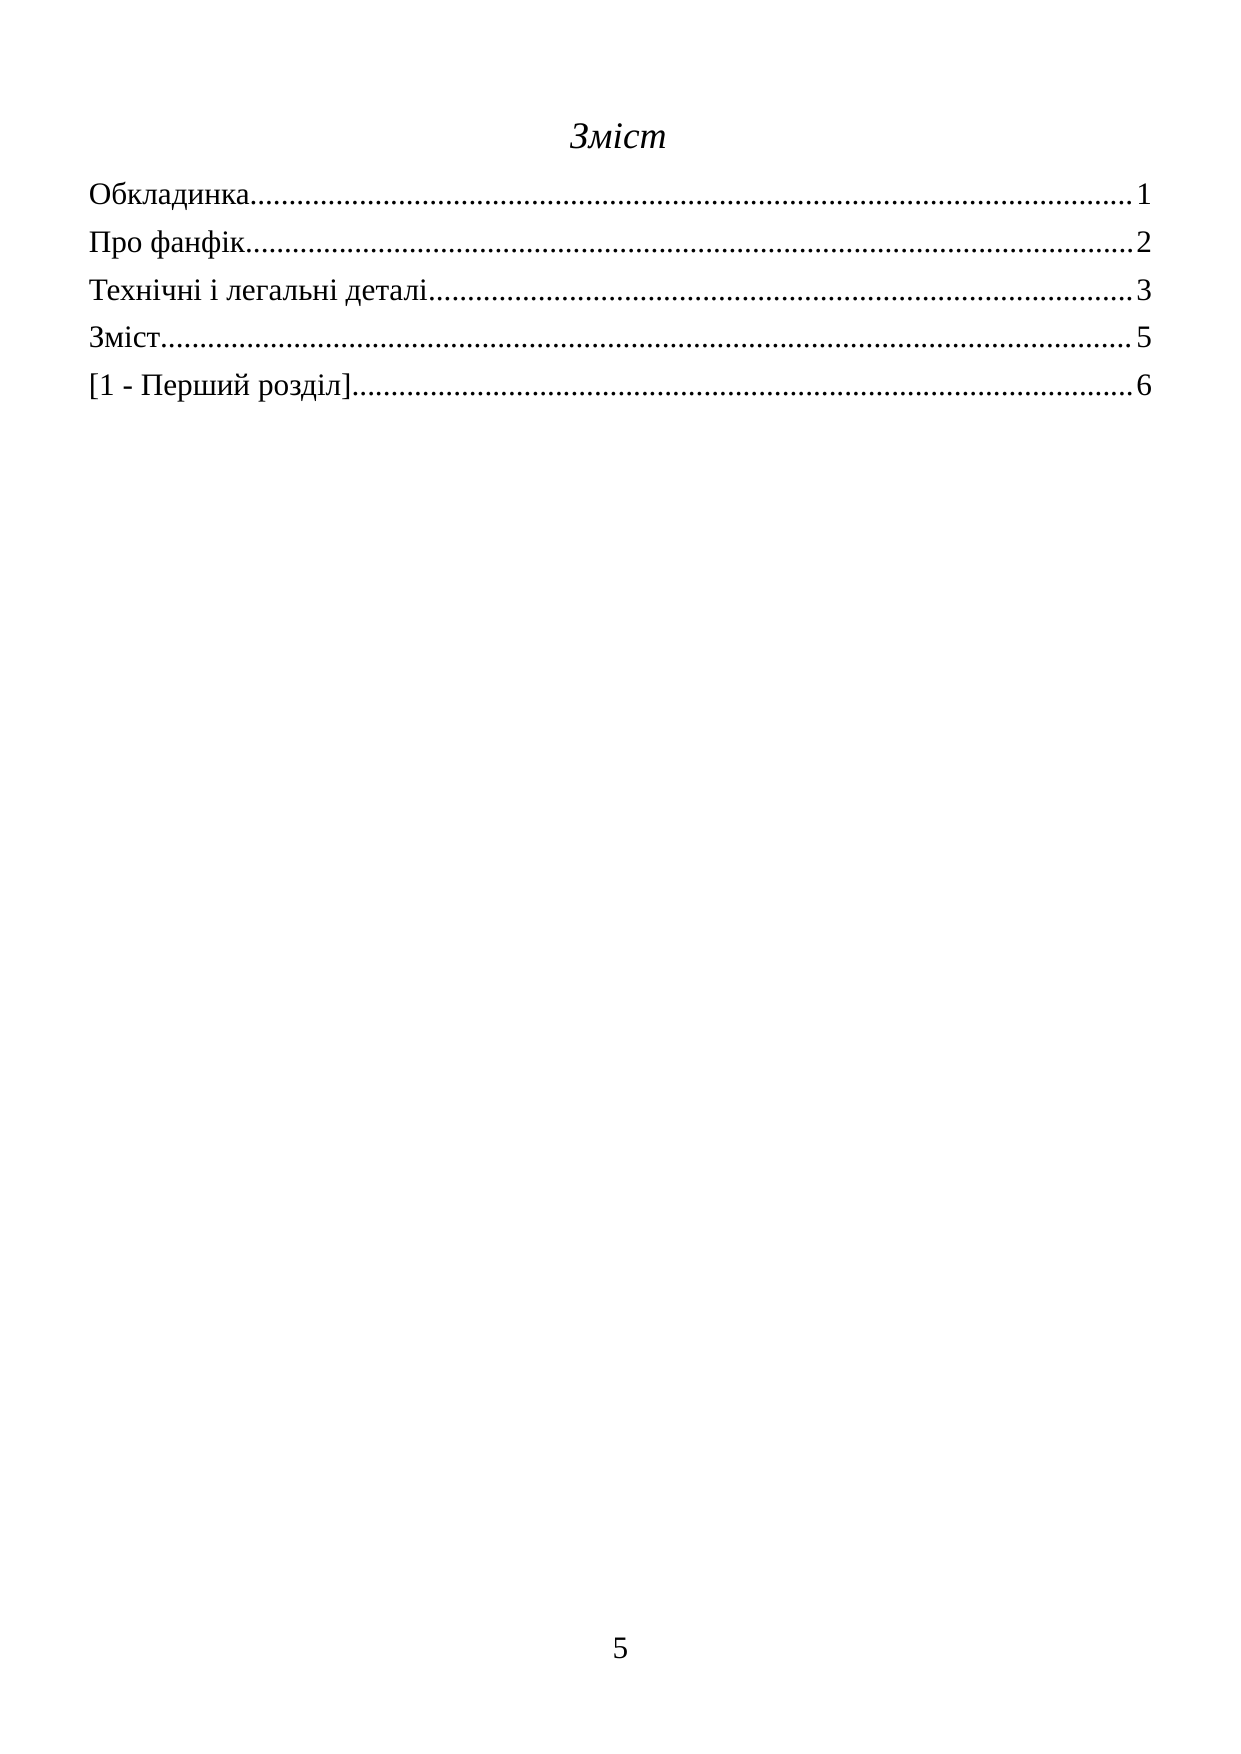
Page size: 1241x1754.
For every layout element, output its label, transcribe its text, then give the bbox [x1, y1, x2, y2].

text Обкладинка 1 [88, 175, 1152, 211]
text Технічні і легальні деталі 3 [88, 271, 1152, 307]
text [1 - Перший розділ] 6 [88, 366, 1152, 402]
text Зміст 5 [88, 318, 1152, 354]
subtitle Зміст [88, 113, 1152, 157]
text Про фанфік 2 [88, 223, 1152, 259]
